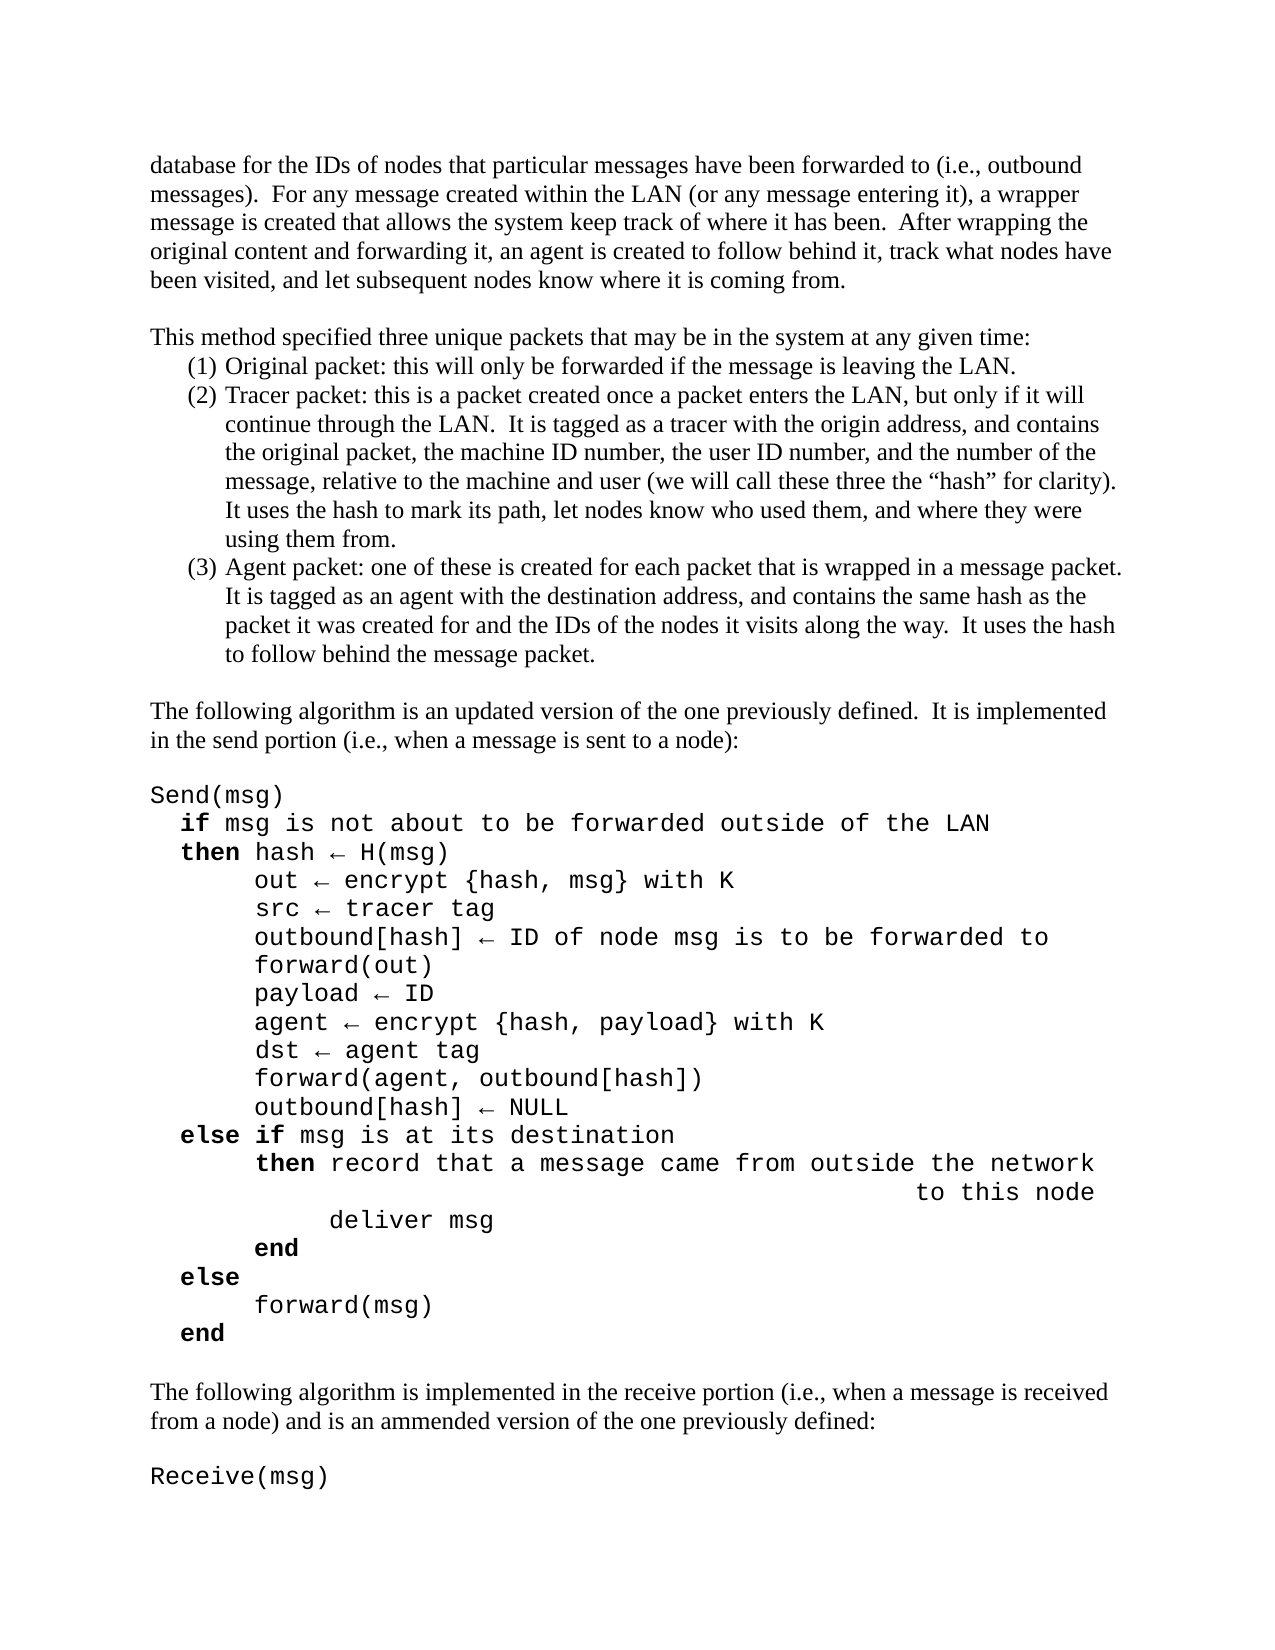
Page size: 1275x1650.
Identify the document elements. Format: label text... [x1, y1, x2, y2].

text dst ← agent tag [150, 1037, 1125, 1066]
text end [150, 1236, 1125, 1264]
text payload ← ID [150, 981, 1125, 1009]
list Original packet: this will only be forwarded if the message is leaving the LAN. [187, 351, 1125, 380]
text end [150, 1321, 1125, 1349]
text database for the IDs of nodes that particular messages have been forwarded to (i.e., outbound messages). For any message created within the LAN (or any message entering it), a wrapper message is created that allows the system keep track of where it has been. After wrapping the original content and forwarding it, an agent is created to follow behind it, track what nodes have been visited, and let subsequent nodes know where it is coming from. [150, 150, 1125, 294]
text Send(msg) [150, 782, 1125, 811]
list Tracer packet: this is a packet created once a packet enters the LAN, but only if it will continue through the LAN. It is tagged as a tracer with the origin address, and contains the original packet, the machine ID number, the user ID number, and the number of the message, relative to the machine and user (we will call these three the “hash” for clarity). It uses the hash to mark its path, let nodes know who used them, and where they were using them from. [187, 380, 1125, 552]
text forward(out) [150, 952, 1125, 981]
text outbound[hash] ← ID of node msg is to be forwarded to [150, 924, 1125, 952]
text if msg is not about to be forwarded outside of the LAN [150, 811, 1125, 839]
text agent ← encrypt {hash, payload} with K [150, 1009, 1125, 1037]
text src ← tracer tag [150, 896, 1125, 924]
text outbound[hash] ← NULL [150, 1094, 1125, 1122]
text This method specified three unique packets that may be in the system at any given time: [150, 322, 1125, 351]
text The following algorithm is implemented in the receive portion (i.e., when a message is received from a node) and is an ammended version of the one previously defined: [150, 1377, 1125, 1435]
text The following algorithm is an updated version of the one previously defined. It is implemented in the send portion (i.e., when a message is sent to a node): [150, 696, 1125, 754]
text else if msg is at its destination [150, 1122, 1125, 1151]
text then hash ← H(msg) [150, 839, 1125, 867]
text forward(msg) [150, 1292, 1125, 1321]
text out ← encrypt {hash, msg} with K [150, 867, 1125, 896]
text else [150, 1264, 1125, 1292]
text to this node [150, 1179, 1125, 1207]
text then record that a message came from outside the network [150, 1151, 1125, 1179]
list Agent packet: one of these is created for each packet that is wrapped in a message packet. It is tagged as an agent with the destination address, and contains the same hash as the packet it was created for and the IDs of the nodes it visits along the way. It uses the hash to follow behind the message packet. [187, 552, 1125, 667]
text Receive(msg) [150, 1464, 1125, 1492]
text deliver msg [150, 1207, 1125, 1236]
text forward(agent, outbound[hash]) [150, 1066, 1125, 1094]
